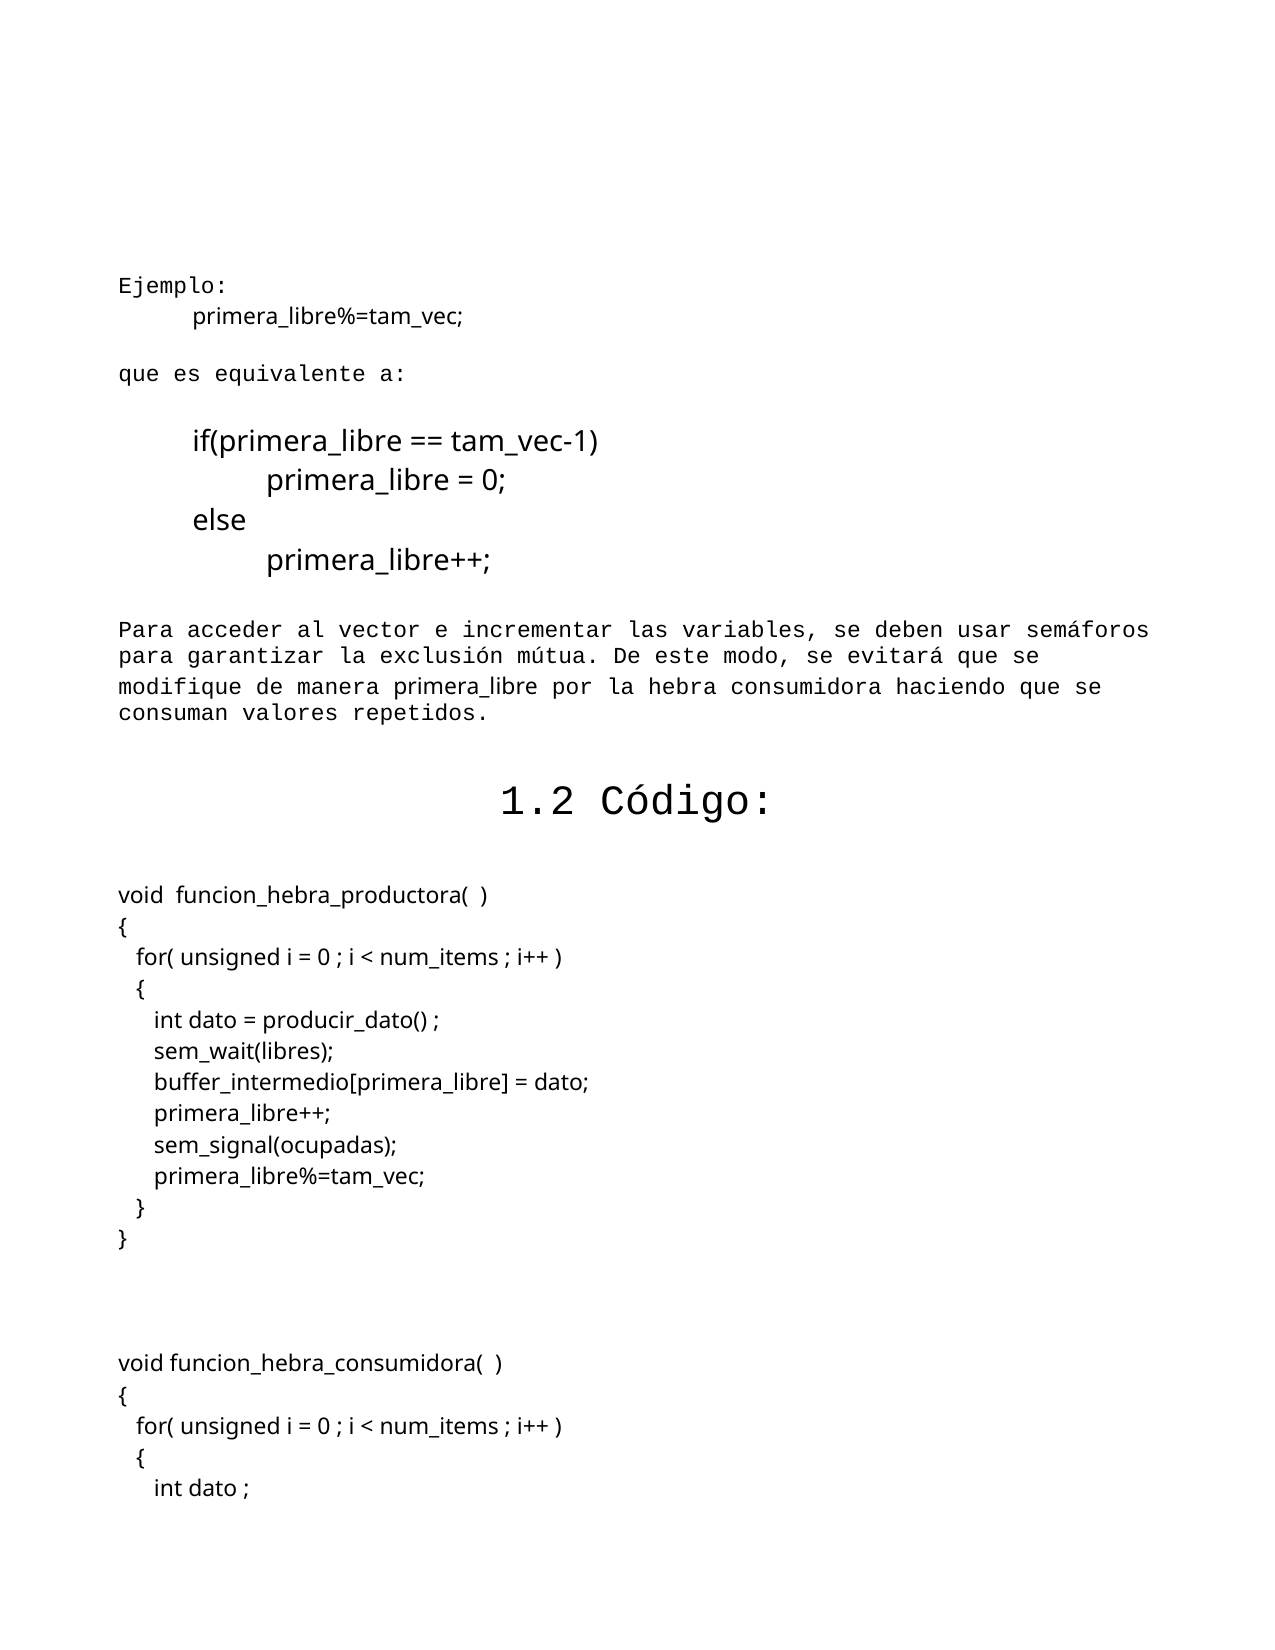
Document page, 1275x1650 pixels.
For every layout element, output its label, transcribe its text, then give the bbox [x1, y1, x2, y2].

text void funcion_hebra_productora( ) [118, 878, 1157, 910]
text { [118, 972, 1157, 1003]
text primera_libre = 0; [118, 460, 1157, 499]
text if(primera_libre == tam_vec-1) [118, 420, 1157, 460]
text for( unsigned i = 0 ; i < num_items ; i++ ) [118, 1410, 1157, 1441]
text Para acceder al vector e incrementar las variables, se deben usar semáforos para garantizar la exclusión mútua. De este modo, se evitará que se modifique de manera primera_libre por la hebra consumidora haciendo que se consuman valores repetidos. [118, 618, 1157, 728]
text else [118, 499, 1157, 539]
text sem_signal(ocupadas); [118, 1128, 1157, 1160]
text { [118, 1441, 1157, 1472]
text int dato = producir_dato() ; [118, 1003, 1157, 1035]
text buffer_intermedio[primera_libre] = dato; [118, 1066, 1157, 1097]
text primera_libre++; [118, 539, 1157, 579]
text sem_wait(libres); [118, 1035, 1157, 1066]
text for( unsigned i = 0 ; i < num_items ; i++ ) [118, 941, 1157, 972]
text Ejemplo: [118, 274, 1157, 300]
text primera_libre%=tam_vec; [118, 1160, 1157, 1191]
text void funcion_hebra_consumidora( ) [118, 1347, 1157, 1378]
text { [118, 1378, 1157, 1410]
text primera_libre++; [118, 1097, 1157, 1128]
text que es equivalente a: [118, 363, 1157, 389]
text { [118, 910, 1157, 941]
text primera_libre%=tam_vec; [118, 300, 1157, 332]
text } [118, 1222, 1157, 1253]
text 1.2 Código: [118, 779, 1157, 827]
text int dato ; [118, 1472, 1157, 1503]
text } [118, 1191, 1157, 1222]
